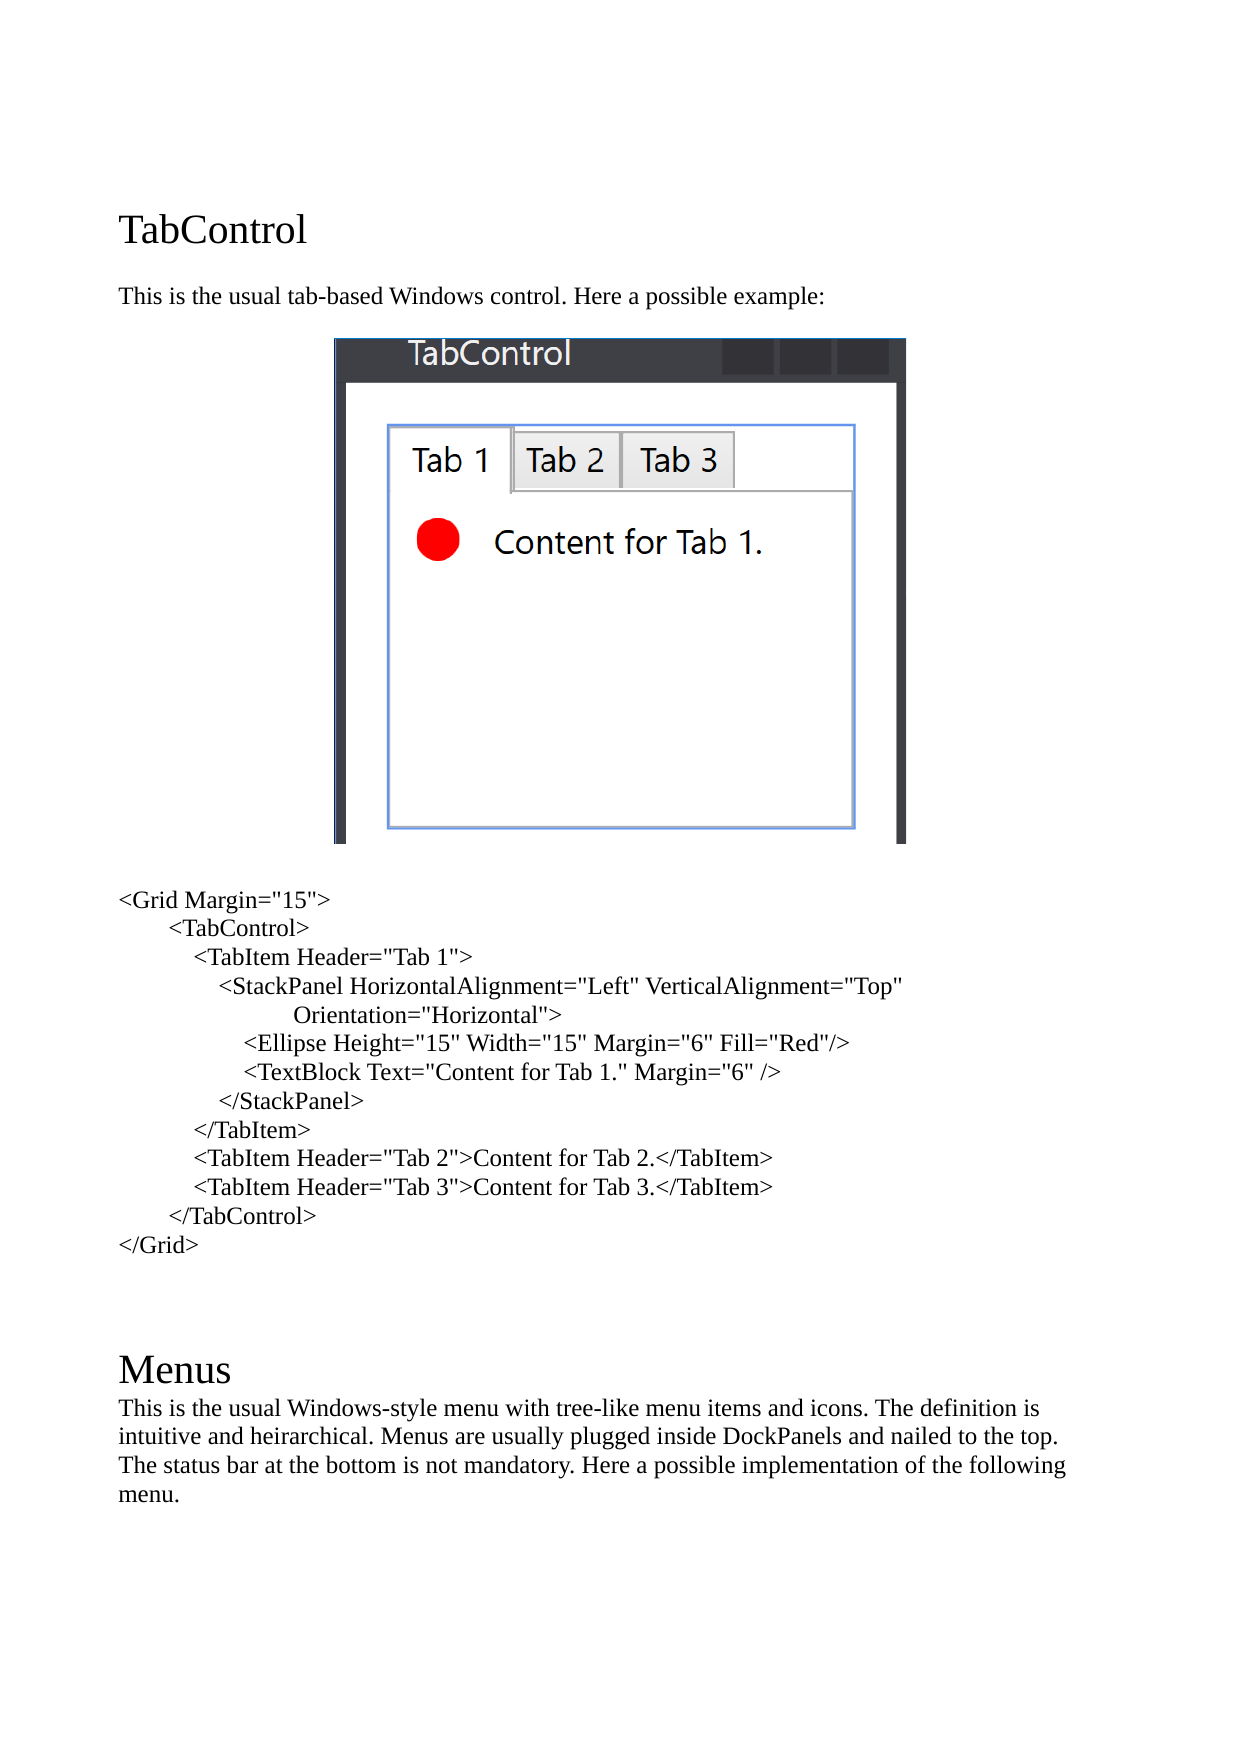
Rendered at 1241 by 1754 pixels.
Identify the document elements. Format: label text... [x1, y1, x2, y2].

text <TextBlock Text="Content for Tab 1." Margin="6" /> [118, 1057, 1122, 1086]
text Orientation="Horizontal"> [118, 1000, 1122, 1028]
text <TabItem Header="Tab 2">Content for Tab 2.</TabItem> [118, 1143, 1122, 1172]
text <TabItem Header="Tab 3">Content for Tab 3.</TabItem> [118, 1172, 1122, 1201]
text <Grid Margin="15"> [118, 885, 1122, 913]
text <StackPanel HorizontalAlignment="Left" VerticalAlignment="Top" [118, 971, 1122, 1000]
text <TabItem Header="Tab 1"> [118, 942, 1122, 971]
text <Ellipse Height="15" Width="15" Margin="6" Fill="Red"/> [118, 1028, 1122, 1057]
text </TabItem> [118, 1115, 1122, 1143]
text </Grid> [118, 1230, 1122, 1258]
text <TabControl> [118, 913, 1122, 942]
text TabControl [118, 204, 1122, 252]
text </StackPanel> [118, 1086, 1122, 1115]
text The status bar at the bottom is not mandatory. Here a possible implementation of the following menu. [118, 1450, 1122, 1508]
text </TabControl> [118, 1201, 1122, 1230]
text This is the usual tab-based Windows control. Here a possible example: [118, 281, 1122, 310]
text Menus [118, 1345, 1122, 1393]
text This is the usual Windows-style menu with tree-like menu items and icons. The definition is intuitive and heirarchical. Menus are usually plugged inside DockPanels and nailed to the top. [118, 1393, 1122, 1450]
picture [334, 338, 907, 844]
